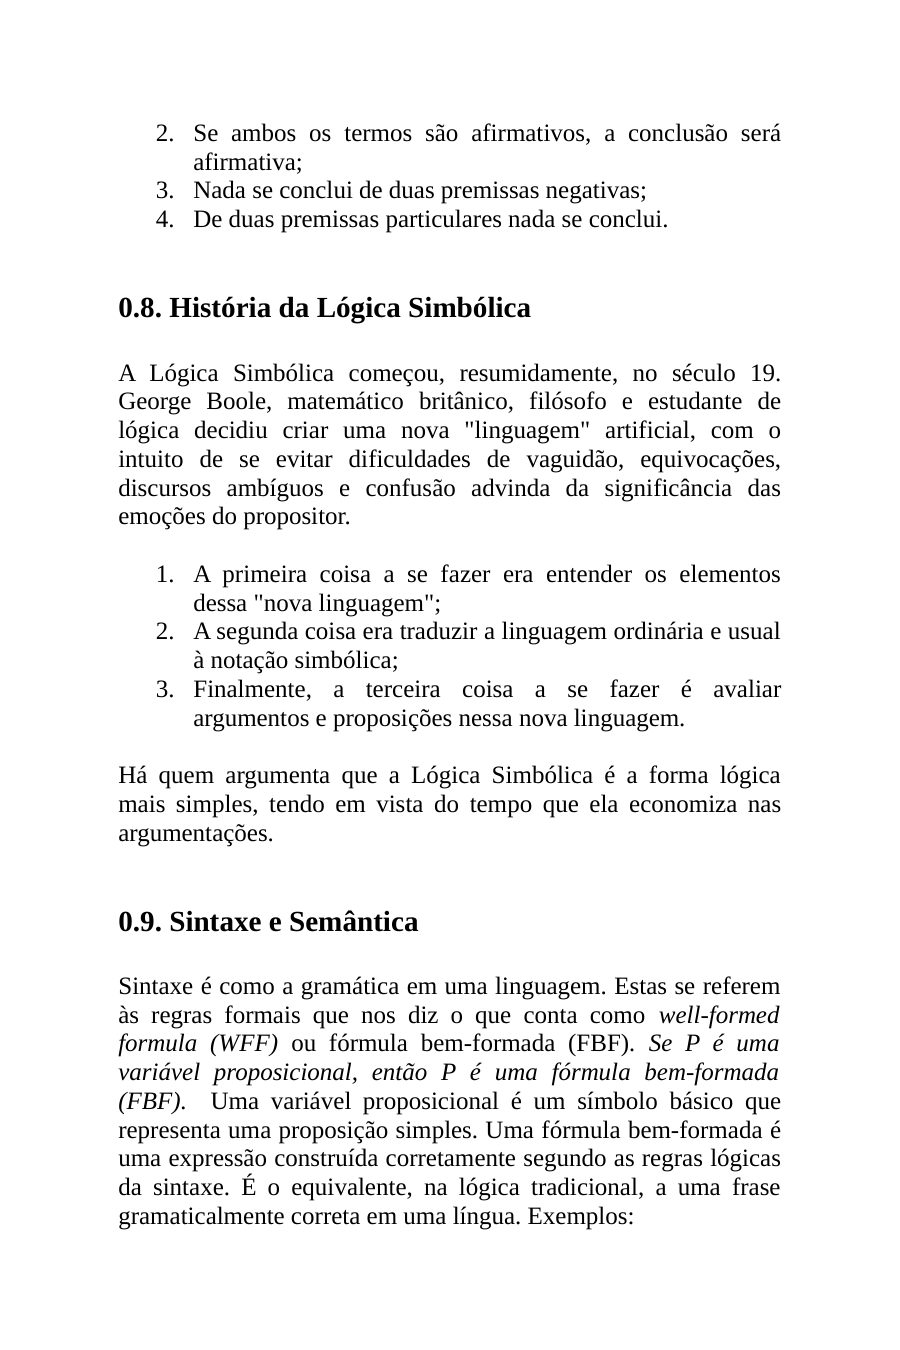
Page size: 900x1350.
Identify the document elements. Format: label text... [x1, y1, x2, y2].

list Se ambos os termos são afirmativos, a conclusão será afirmativa; [156, 118, 782, 176]
text Sintaxe é como a gramática em uma linguagem. Estas se referem às regras formais que nos diz o que conta como well-formed formula (WFF) ou fórmula bem-formada (FBF). Se P é uma variável proposicional, então P é uma fórmula bem-formada (FBF). Uma variável proposicional é um símbolo básico que representa uma proposição simples. Uma fórmula bem-formada é uma expressão construída corretamente segundo as regras lógicas da sintaxe. É o equivalente, na lógica tradicional, a uma frase gramaticalmente correta em uma língua. Exemplos: [118, 971, 782, 1230]
list De duas premissas particulares nada se conclui. [156, 204, 782, 233]
list A primeira coisa a se fazer era entender os elementos dessa "nova linguagem"; [156, 559, 782, 616]
text 0.8. História da Lógica Simbólica [118, 291, 782, 324]
list Nada se conclui de duas premissas negativas; [156, 176, 782, 204]
list Finalmente, a terceira coisa a se fazer é avaliar argumentos e proposições nessa nova linguagem. [156, 674, 782, 731]
text A Lógica Simbólica começou, resumidamente, no século 19. George Boole, matemático britânico, filósofo e estudante de lógica decidiu criar uma nova "linguagem" artificial, com o intuito de se evitar dificuldades de vaguidão, equivocações, discursos ambíguos e confusão advinda da significância das emoções do propositor. [118, 358, 782, 530]
text 0.9. Sintaxe e Semântica [118, 904, 782, 937]
text Há quem argumenta que a Lógica Simbólica é a forma lógica mais simples, tendo em vista do tempo que ela economiza nas argumentações. [118, 760, 782, 846]
list A segunda coisa era traduzir a linguagem ordinária e usual à notação simbólica; [156, 616, 782, 674]
